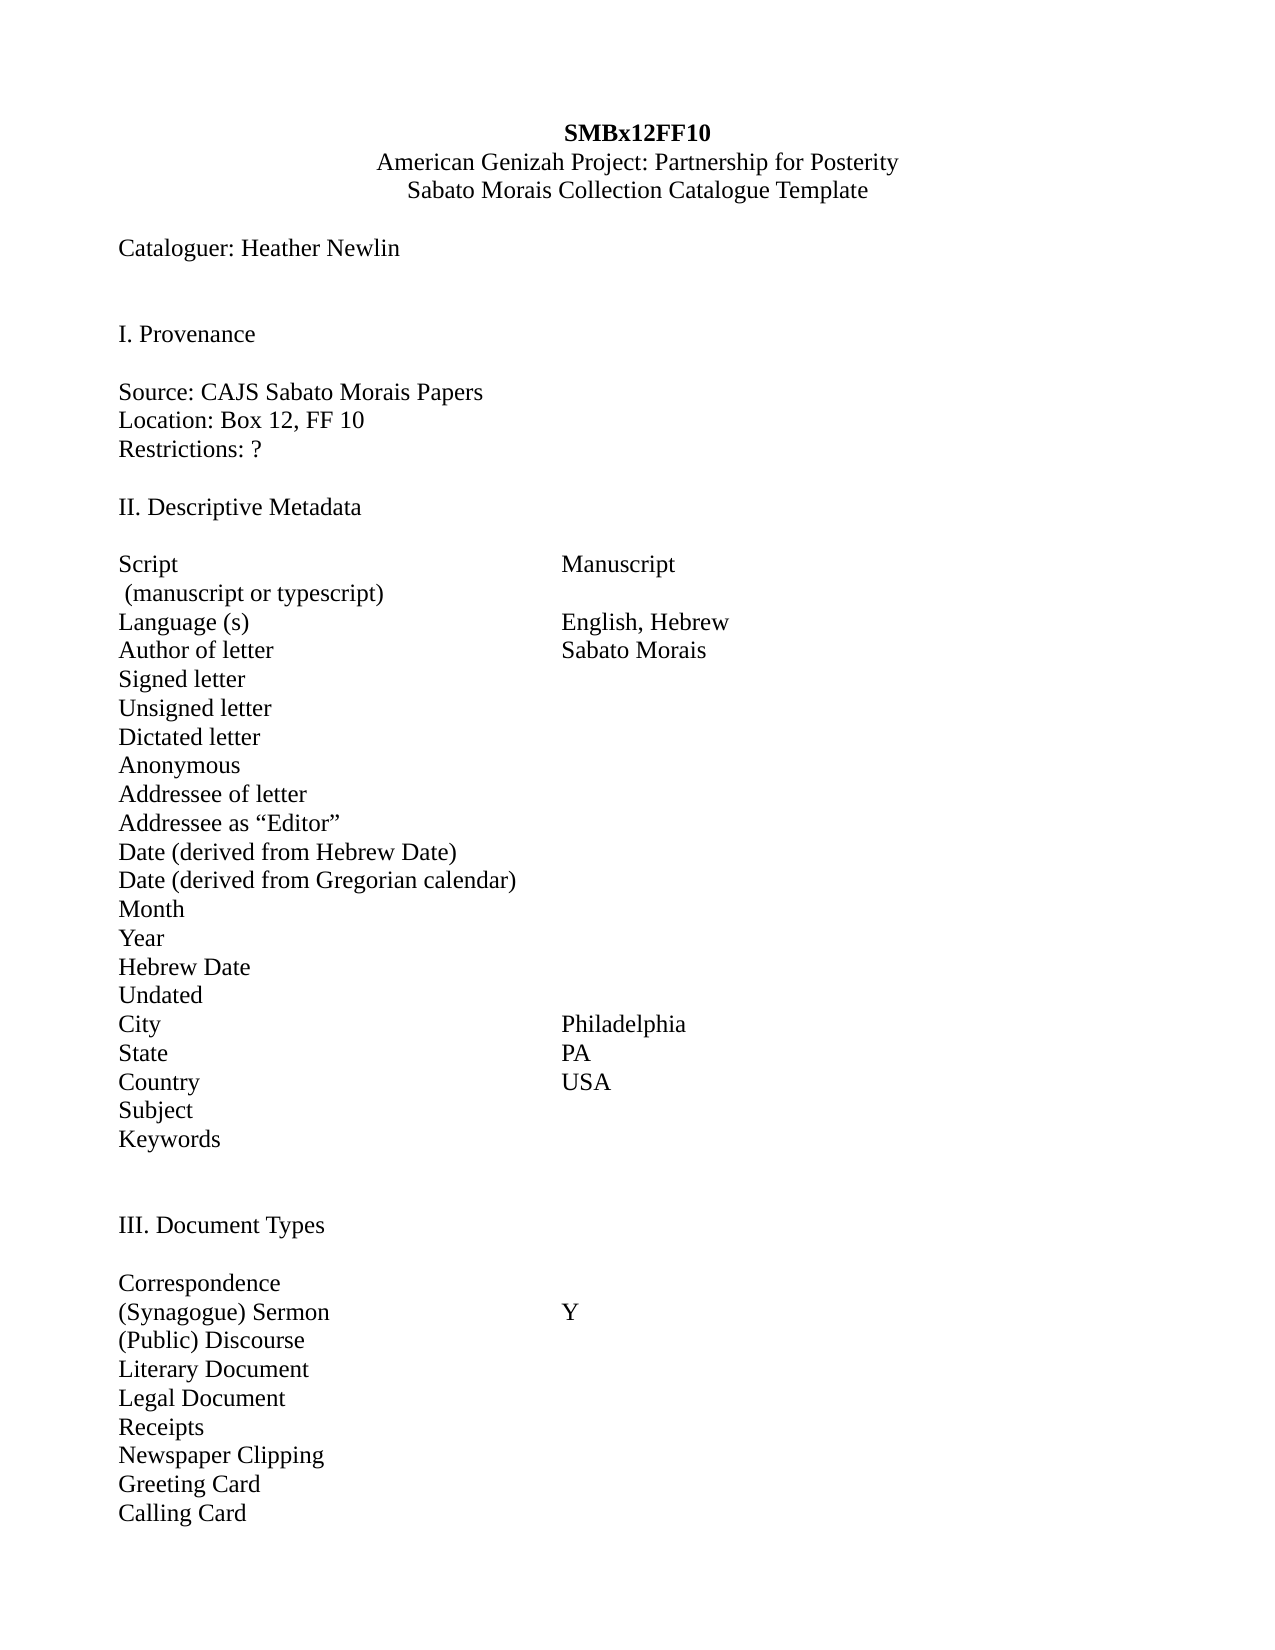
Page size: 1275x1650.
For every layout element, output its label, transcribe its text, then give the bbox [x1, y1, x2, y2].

text Sabato Morais Collection Catalogue Template [118, 176, 1157, 204]
text Greeting Card [118, 1469, 1157, 1498]
text (manuscript or typescript) [118, 578, 1157, 607]
text Unsigned letter [118, 693, 1157, 722]
text Script Manuscript [118, 549, 1157, 578]
text Receipts [118, 1412, 1157, 1441]
text Literary Document [118, 1354, 1157, 1383]
text Date (derived from Gregorian calendar) [118, 866, 1157, 894]
text American Genizah Project: Partnership for Posterity [118, 147, 1157, 176]
text (Public) Discourse [118, 1326, 1157, 1354]
text Language (s) English, Hebrew [118, 607, 1157, 636]
text Subject [118, 1096, 1157, 1124]
text Undated [118, 981, 1157, 1009]
text (Synagogue) Sermon Y [118, 1297, 1157, 1326]
text Anonymous [118, 751, 1157, 779]
text Calling Card [118, 1498, 1157, 1527]
text Dictated letter [118, 722, 1157, 751]
text Hebrew Date [118, 952, 1157, 981]
text Signed letter [118, 664, 1157, 693]
text Year [118, 923, 1157, 952]
text Addressee of letter [118, 779, 1157, 808]
text Country USA [118, 1067, 1157, 1096]
text Correspondence [118, 1268, 1157, 1297]
text Addressee as “Editor” [118, 808, 1157, 837]
text Cataloguer: Heather Newlin [118, 233, 1157, 262]
text I. Provenance [118, 319, 1157, 348]
text Location: Box 12, FF 10 [118, 406, 1157, 434]
text Source: CAJS Sabato Morais Papers [118, 377, 1157, 406]
text Author of letter Sabato Morais [118, 636, 1157, 664]
text II. Descriptive Metadata [118, 492, 1157, 521]
text Legal Document [118, 1383, 1157, 1412]
text Date (derived from Hebrew Date) [118, 837, 1157, 866]
text Restrictions: ? [118, 434, 1157, 463]
text Month [118, 894, 1157, 923]
text State PA [118, 1038, 1157, 1067]
text Newspaper Clipping [118, 1441, 1157, 1469]
text III. Document Types [118, 1211, 1157, 1239]
text Keywords [118, 1124, 1157, 1153]
text SMBx12FF10 [118, 118, 1157, 147]
text City Philadelphia [118, 1009, 1157, 1038]
